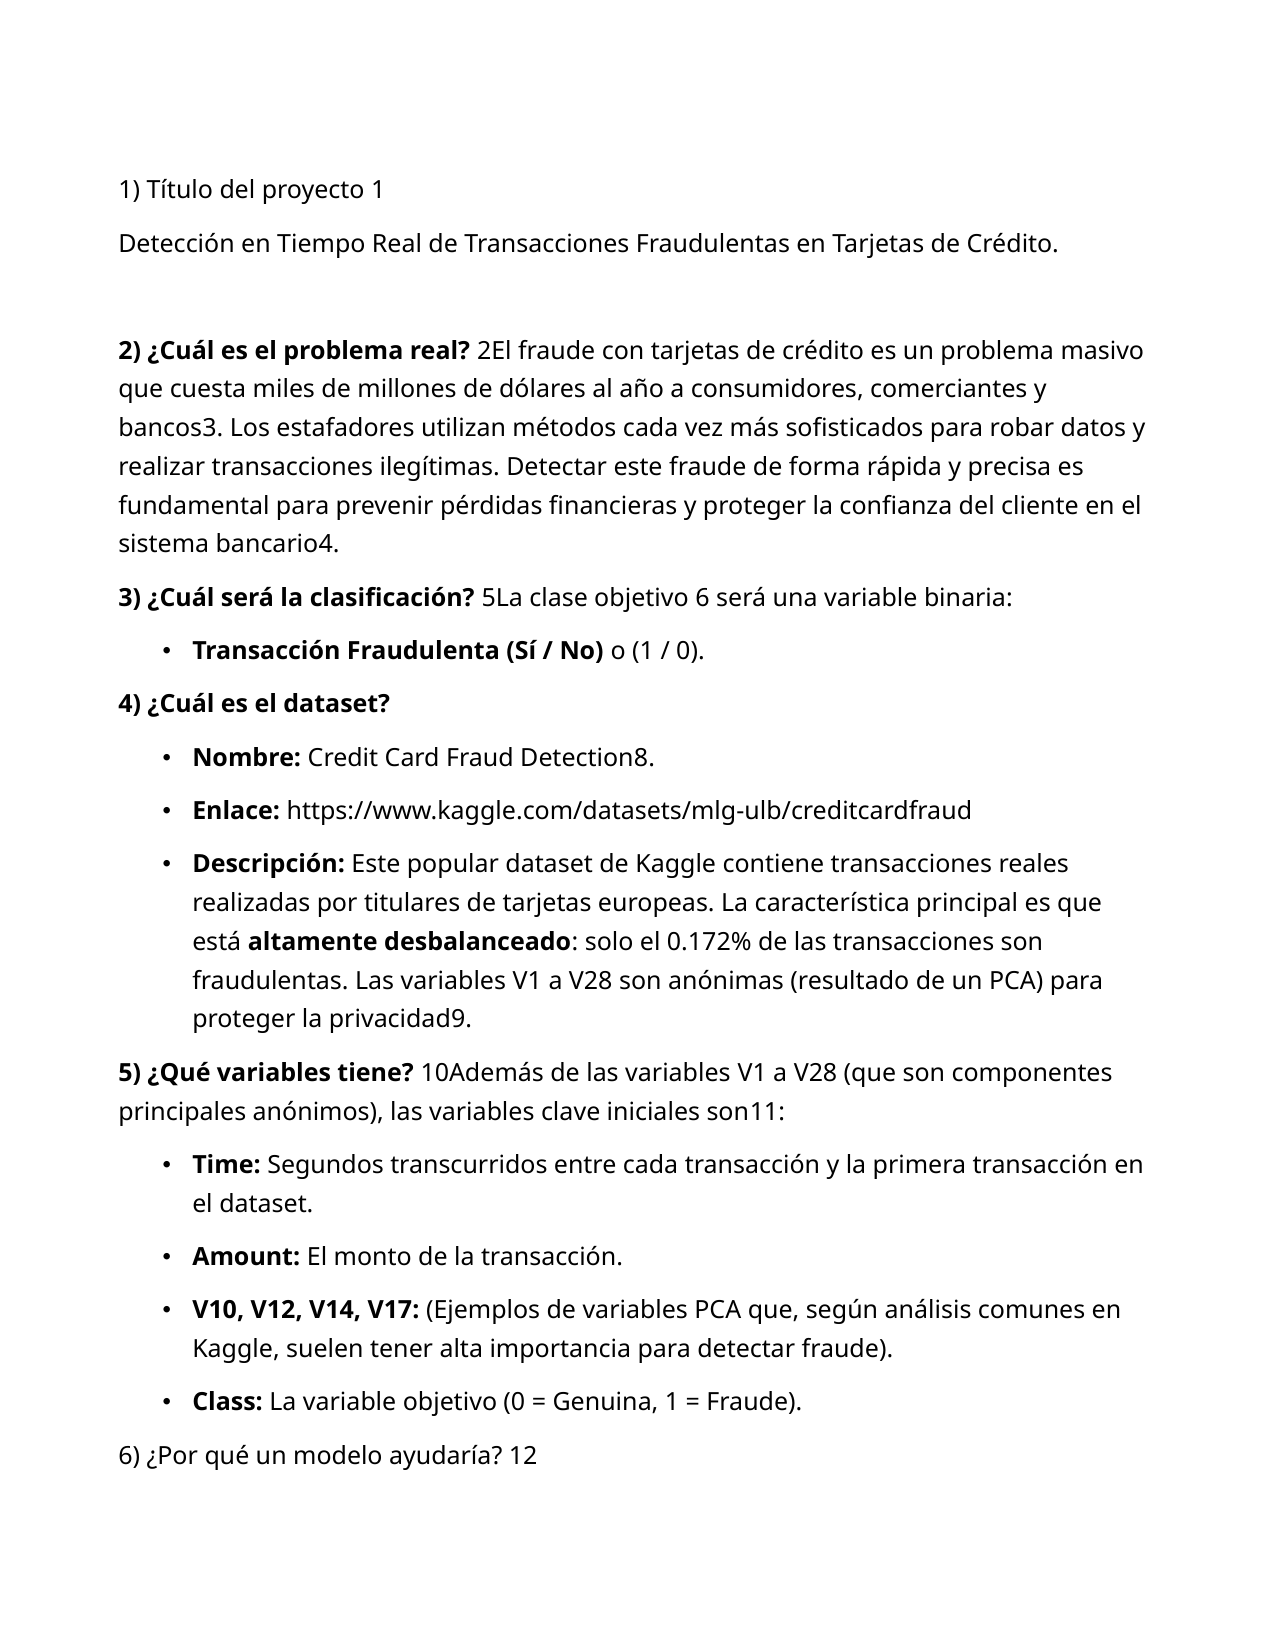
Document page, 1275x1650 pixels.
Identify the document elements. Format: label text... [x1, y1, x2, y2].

text 4) ¿Cuál es el dataset? [118, 686, 1157, 720]
list V10, V12, V14, V17: (Ejemplos de variables PCA que, según análisis comunes en Kaggle, suelen tener alta importancia para detectar fraude). [162, 1292, 1157, 1365]
list Transacción Fraudulenta (Sí / No) o (1 / 0). [162, 633, 1157, 667]
list Enlace: https://www.kaggle.com/datasets/mlg-ulb/creditcardfraud [162, 793, 1157, 827]
text 5) ¿Qué variables tiene? 10Además de las variables V1 a V28 (que son componentes principales anónimos), las variables clave iniciales son11: [118, 1054, 1157, 1127]
text 6) ¿Por qué un modelo ayudaría? 12 [118, 1437, 1157, 1471]
list Amount: El monto de la transacción. [162, 1238, 1157, 1273]
list Time: Segundos transcurridos entre cada transacción y la primera transacción en el dataset. [162, 1146, 1157, 1219]
list Nombre: Credit Card Fraud Detection8. [162, 739, 1157, 773]
text 1) Título del proyecto 1 [118, 172, 1157, 206]
text 3) ¿Cuál será la clasificación? 5La clase objetivo 6 será una variable binaria: [118, 579, 1157, 613]
list Descripción: Este popular dataset de Kaggle contiene transacciones reales realizadas por titulares de tarjetas europeas. La característica principal es que está altamente desbalanceado: solo el 0.172% de las transacciones son fraudulentas. Las variables V1 a V28 son anónimas (resultado de un PCA) para proteger la privacidad9. [162, 846, 1157, 1035]
text 2) ¿Cuál es el problema real? 2El fraude con tarjetas de crédito es un problema masivo que cuesta miles de millones de dólares al año a consumidores, comerciantes y bancos3. Los estafadores utilizan métodos cada vez más sofisticados para robar datos y realizar transacciones ilegítimas. Detectar este fraude de forma rápida y precisa es fundamental para prevenir pérdidas financieras y proteger la confianza del cliente en el sistema bancario4. [118, 332, 1157, 560]
list Class: La variable objetivo (0 = Genuina, 1 = Fraude). [162, 1384, 1157, 1418]
text Detección en Tiempo Real de Transacciones Fraudulentas en Tarjetas de Crédito. [118, 225, 1157, 259]
